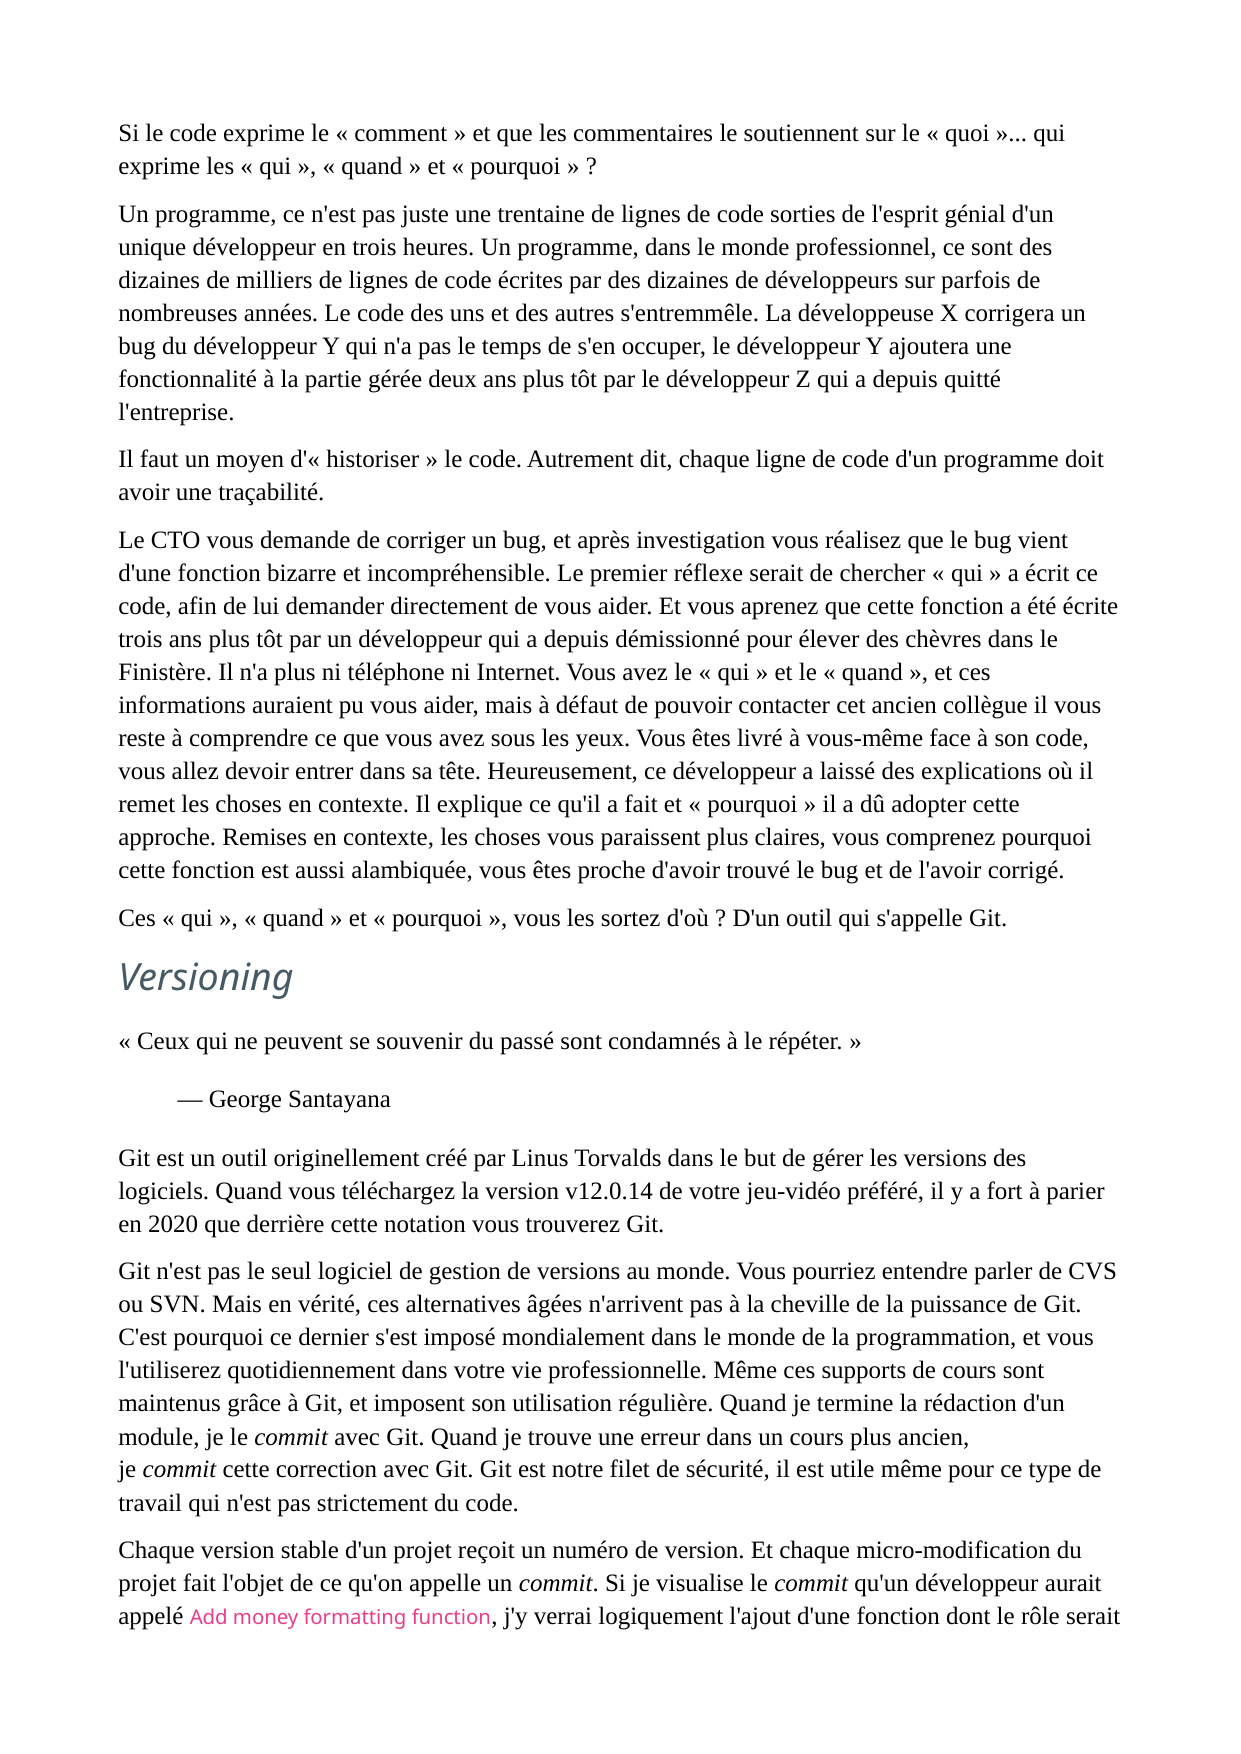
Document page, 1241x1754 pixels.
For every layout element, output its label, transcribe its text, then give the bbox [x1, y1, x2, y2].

text « Ceux qui ne peuvent se souvenir du passé sont condamnés à le répéter. » [118, 1026, 1122, 1055]
text Si le code exprime le « comment » et que les commentaires le soutiennent sur le « quoi »... qui exprime les « qui », « quand » et « pourquoi » ? [118, 118, 1122, 180]
text Un programme, ce n'est pas juste une trentaine de lignes de code sorties de l'esprit génial d'un unique développeur en trois heures. Un programme, dans le monde professionnel, ce sont des dizaines de milliers de lignes de code écrites par des dizaines de développeurs sur parfois de nombreuses années. Le code des uns et des autres s'entremmêle. La développeuse X corrigera un bug du développeur Y qui n'a pas le temps de s'en occuper, le développeur Y ajoutera une fonctionnalité à la partie gérée deux ans plus tôt par le développeur Z qui a depuis quitté l'entreprise. [118, 199, 1122, 426]
text Le CTO vous demande de corriger un bug, et après investigation vous réalisez que le bug vient d'une fonction bizarre et incompréhensible. Le premier réflexe serait de chercher « qui » a écrit ce code, afin de lui demander directement de vous aider. Et vous aprenez que cette fonction a été écrite trois ans plus tôt par un développeur qui a depuis démissionné pour élever des chèvres dans le Finistère. Il n'a plus ni téléphone ni Internet. Vous avez le « qui » et le « quand », et ces informations auraient pu vous aider, mais à défaut de pouvoir contacter cet ancien collègue il vous reste à comprendre ce que vous avez sous les yeux. Vous êtes livré à vous-même face à son code, vous allez devoir entrer dans sa tête. Heureusement, ce développeur a laissé des explications où il remet les choses en contexte. Il explique ce qu'il a fait et « pourquoi » il a dû adopter cette approche. Remises en contexte, les choses vous paraissent plus claires, vous comprenez pourquoi cette fonction est aussi alambiquée, vous êtes proche d'avoir trouvé le bug et de l'avoir corrigé. [118, 525, 1122, 884]
text Chaque version stable d'un projet reçoit un numéro de version. Et chaque micro-modification du projet fait l'objet de ce qu'on appelle un commit. Si je visualise le commit qu'un développeur aurait appelé Add money formatting function, j'y verrai logiquement l'ajout d'une fonction dont le rôle serait [118, 1535, 1122, 1631]
text Ces « qui », « quand » et « pourquoi », vous les sortez d'où ? D'un outil qui s'appelle Git. [118, 903, 1122, 932]
text Git est un outil originellement créé par Linus Torvalds dans le but de gérer les versions des logiciels. Quand vous téléchargez la version v12.0.14 de votre jeu-vidéo préféré, il y a fort à parier en 2020 que derrière cette notation vous trouverez Git. [118, 1143, 1122, 1238]
text Git n'est pas le seul logiciel de gestion de versions au monde. Vous pourriez entendre parler de CVS ou SVN. Mais en vérité, ces alternatives âgées n'arrivent pas à la cheville de la puissance de Git. C'est pourquoi ce dernier s'est imposé mondialement dans le monde de la programmation, et vous l'utiliserez quotidiennement dans votre vie professionnelle. Même ces supports de cours sont maintenus grâce à Git, et imposent son utilisation régulière. Quand je termine la rédaction d'un module, je le commit avec Git. Quand je trouve une erreur dans un cours plus ancien, je commit cette correction avec Git. Git est notre filet de sécurité, il est utile même pour ce type de travail qui n'est pas strictement du code. [118, 1256, 1122, 1516]
subtitle Versioning [118, 951, 1122, 1002]
text Il faut un moyen d'« historiser » le code. Autrement dit, chaque ligne de code d'un programme doit avoir une traçabilité. [118, 444, 1122, 506]
text — George Santayana [177, 1084, 1063, 1113]
